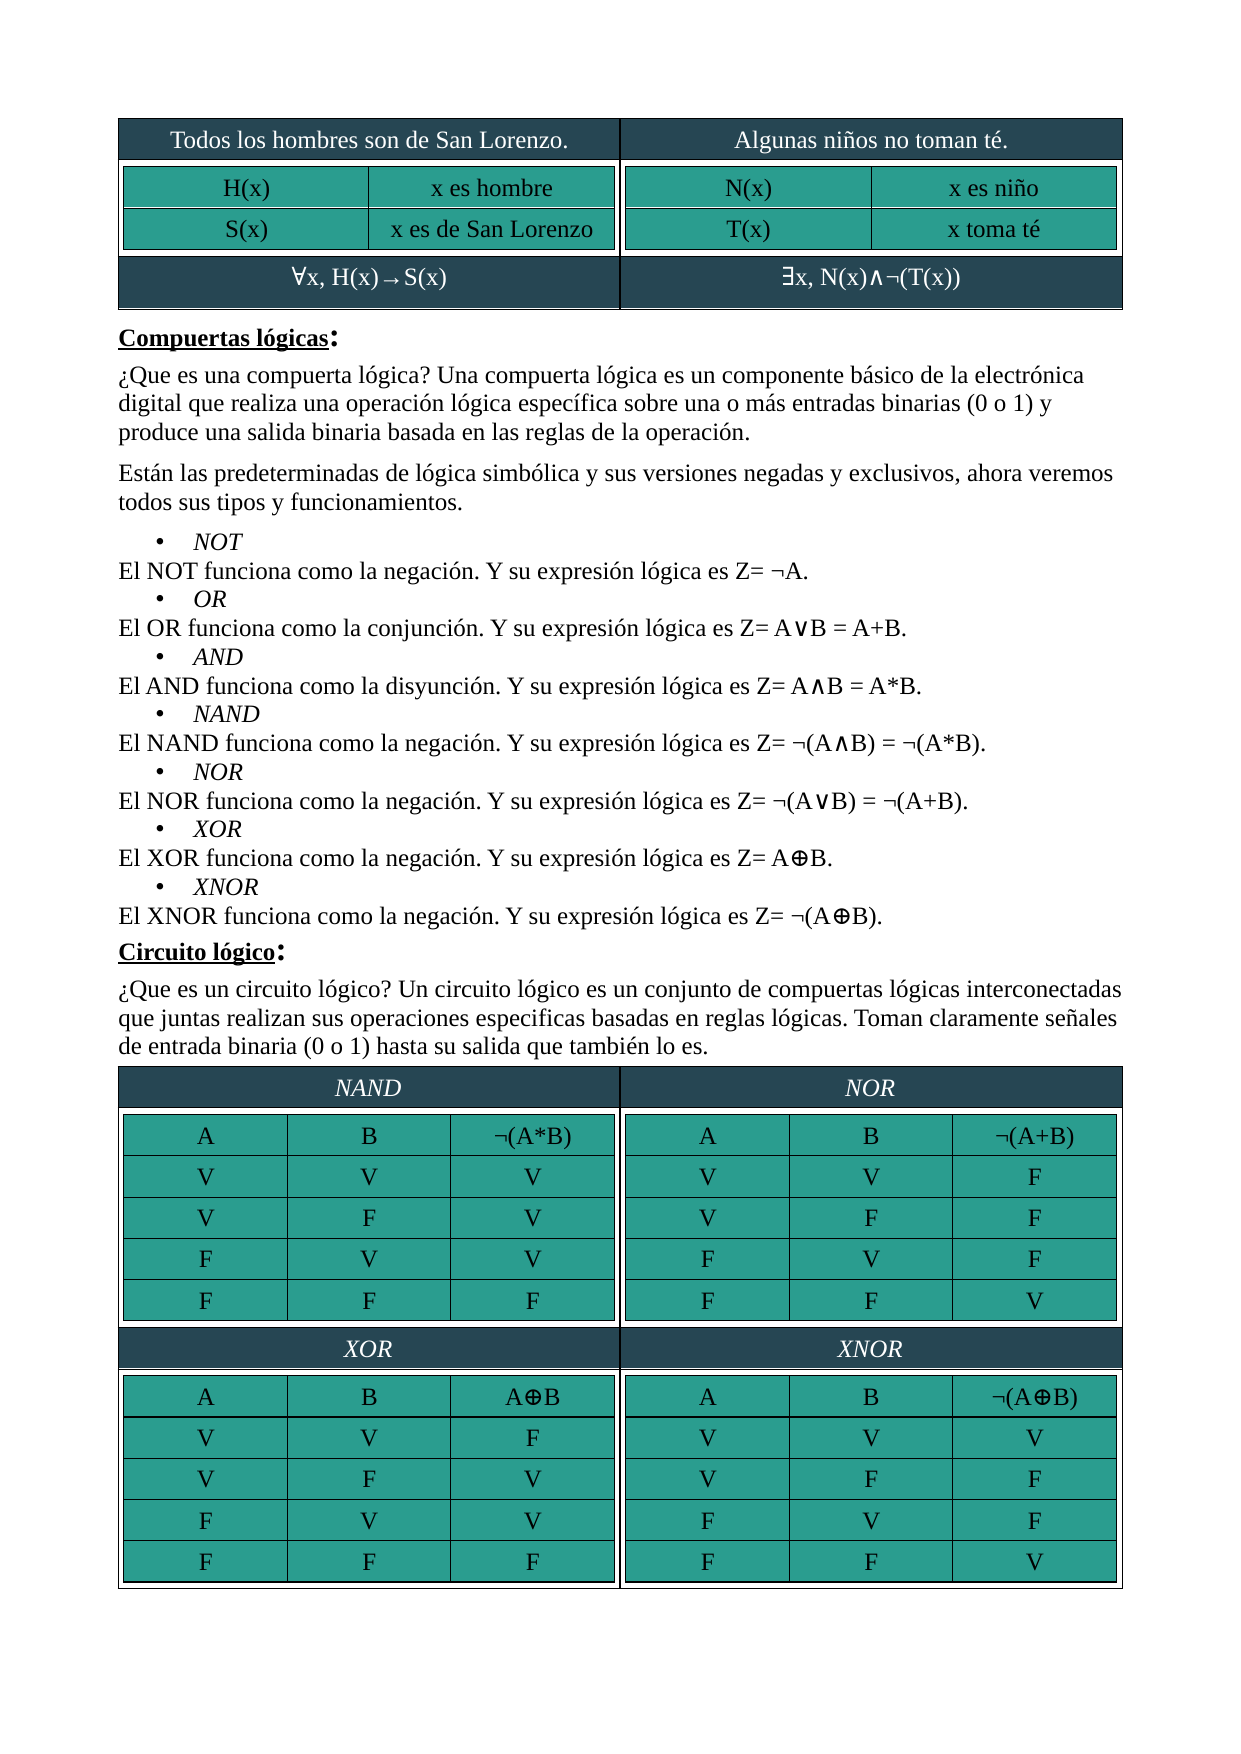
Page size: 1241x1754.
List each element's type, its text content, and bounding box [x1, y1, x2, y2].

list NOR [156, 757, 1122, 786]
table_cell V [124, 1198, 287, 1238]
table_header B [790, 1376, 952, 1416]
table_header ¬(A*B) [451, 1115, 614, 1155]
list NAND [156, 699, 1122, 728]
table_cell ∃x, N(x)∧¬(T(x)) [621, 257, 1122, 308]
table_cell [119, 1108, 619, 1327]
text El XOR funciona como la negación. Y su expresión lógica es Z= A⊕B. [118, 843, 1122, 872]
list OR [156, 584, 1122, 613]
table_cell F [288, 1280, 450, 1320]
list XOR [156, 814, 1122, 843]
table_cell F [288, 1459, 450, 1499]
table_cell V [124, 1156, 287, 1197]
table_header x es niño [872, 167, 1116, 207]
table_cell F [124, 1541, 287, 1581]
table_header A [626, 1376, 789, 1416]
table_cell x es de San Lorenzo [369, 209, 614, 249]
table_cell V [953, 1418, 1116, 1458]
table_header Todos los hombres son de San Lorenzo. [119, 119, 619, 159]
table_cell F [790, 1459, 952, 1499]
table_cell F [288, 1198, 450, 1238]
table_cell V [124, 1459, 287, 1499]
table_cell V [451, 1198, 614, 1238]
text Están las predeterminadas de lógica simbólica y sus versiones negadas y exclusivos, ahora veremos todos sus tipos y funcionamientos. [118, 458, 1122, 515]
table_header NOR [621, 1067, 1122, 1107]
table_cell XOR [119, 1328, 619, 1368]
table_cell F [124, 1239, 287, 1279]
table_header x es hombre [369, 167, 614, 207]
table_cell F [953, 1459, 1116, 1499]
text El AND funciona como la disyunción. Y su expresión lógica es Z= A∧B = A*B. [118, 671, 1122, 699]
table_cell [119, 1370, 619, 1588]
table_header ¬(A+B) [953, 1115, 1116, 1155]
table_header A [124, 1115, 287, 1155]
table_cell F [953, 1500, 1116, 1540]
table_cell V [790, 1418, 952, 1458]
text ¿Que es un circuito lógico? Un circuito lógico es un conjunto de compuertas lógicas interconectadas que juntas realizan sus operaciones especificas basadas en reglas lógicas. Toman claramente señales de entrada binaria (0 o 1) hasta su salida que también lo es. [118, 974, 1122, 1060]
table_header B [288, 1115, 450, 1155]
table_cell F [790, 1541, 952, 1581]
table_cell V [790, 1156, 952, 1197]
table_cell V [451, 1239, 614, 1279]
list NOT [156, 527, 1122, 556]
table_cell F [626, 1280, 789, 1320]
table_cell V [626, 1198, 789, 1238]
table_cell F [626, 1500, 789, 1540]
table_cell F [451, 1418, 614, 1458]
table_header A⊕B [451, 1376, 614, 1416]
table_cell V [626, 1459, 789, 1499]
table_header H(x) [124, 167, 368, 207]
table_cell F [451, 1541, 614, 1581]
table_cell F [953, 1239, 1116, 1279]
table_cell V [451, 1459, 614, 1499]
list XNOR [156, 872, 1122, 901]
table_cell V [790, 1500, 952, 1540]
table_cell F [790, 1198, 952, 1238]
table_cell F [626, 1541, 789, 1581]
table_cell [621, 1108, 1122, 1327]
table_header N(x) [626, 167, 871, 207]
subtitle Circuito lógico: [118, 929, 1122, 968]
table_cell V [953, 1280, 1116, 1320]
list AND [156, 642, 1122, 671]
table_cell V [451, 1500, 614, 1540]
table_cell V [288, 1418, 450, 1458]
table_cell V [451, 1156, 614, 1197]
table_cell F [124, 1280, 287, 1320]
text ¿Que es una compuerta lógica? Una compuerta lógica es un componente básico de la electrónica digital que realiza una operación lógica específica sobre una o más entradas binarias (0 o 1) y produce una salida binaria basada en las reglas de la operación. [118, 360, 1122, 446]
table_cell [621, 160, 1122, 256]
table_cell F [124, 1500, 287, 1540]
table_cell V [124, 1418, 287, 1458]
table_header Algunas niños no toman té. [621, 119, 1122, 159]
table_header NAND [119, 1067, 619, 1107]
table_cell V [288, 1239, 450, 1279]
text El NAND funciona como la negación. Y su expresión lógica es Z= ¬(A∧B) = ¬(A*B). [118, 728, 1122, 757]
table_cell F [953, 1198, 1116, 1238]
table_cell ∀x, H(x)→S(x) [119, 257, 619, 308]
text El NOR funciona como la negación. Y su expresión lógica es Z= ¬(A∨B) = ¬(A+B). [118, 786, 1122, 814]
table_header ¬(A⊕B) [953, 1376, 1116, 1416]
table_cell V [288, 1500, 450, 1540]
table_cell V [790, 1239, 952, 1279]
text El OR funciona como la conjunción. Y su expresión lógica es Z= A∨B = A+B. [118, 613, 1122, 642]
subtitle Compuertas lógicas: [118, 316, 1122, 354]
text El XNOR funciona como la negación. Y su expresión lógica es Z= ¬(A⊕B). [118, 901, 1122, 929]
table_cell S(x) [124, 209, 368, 249]
text El NOT funciona como la negación. Y su expresión lógica es Z= ¬A. [118, 556, 1122, 584]
table_cell V [953, 1541, 1116, 1581]
table_cell XNOR [621, 1328, 1122, 1368]
table_header B [288, 1376, 450, 1416]
table_cell [119, 160, 619, 256]
table_cell x toma té [872, 209, 1116, 249]
table_cell V [626, 1418, 789, 1458]
table_cell F [953, 1156, 1116, 1197]
table_header A [626, 1115, 789, 1155]
table_cell [621, 1370, 1122, 1588]
table_cell V [288, 1156, 450, 1197]
table_cell F [626, 1239, 789, 1279]
table_header B [790, 1115, 952, 1155]
table_header A [124, 1376, 287, 1416]
table_cell F [790, 1280, 952, 1320]
table_cell F [288, 1541, 450, 1581]
table_cell T(x) [626, 209, 871, 249]
table_cell F [451, 1280, 614, 1320]
table_cell V [626, 1156, 789, 1197]
